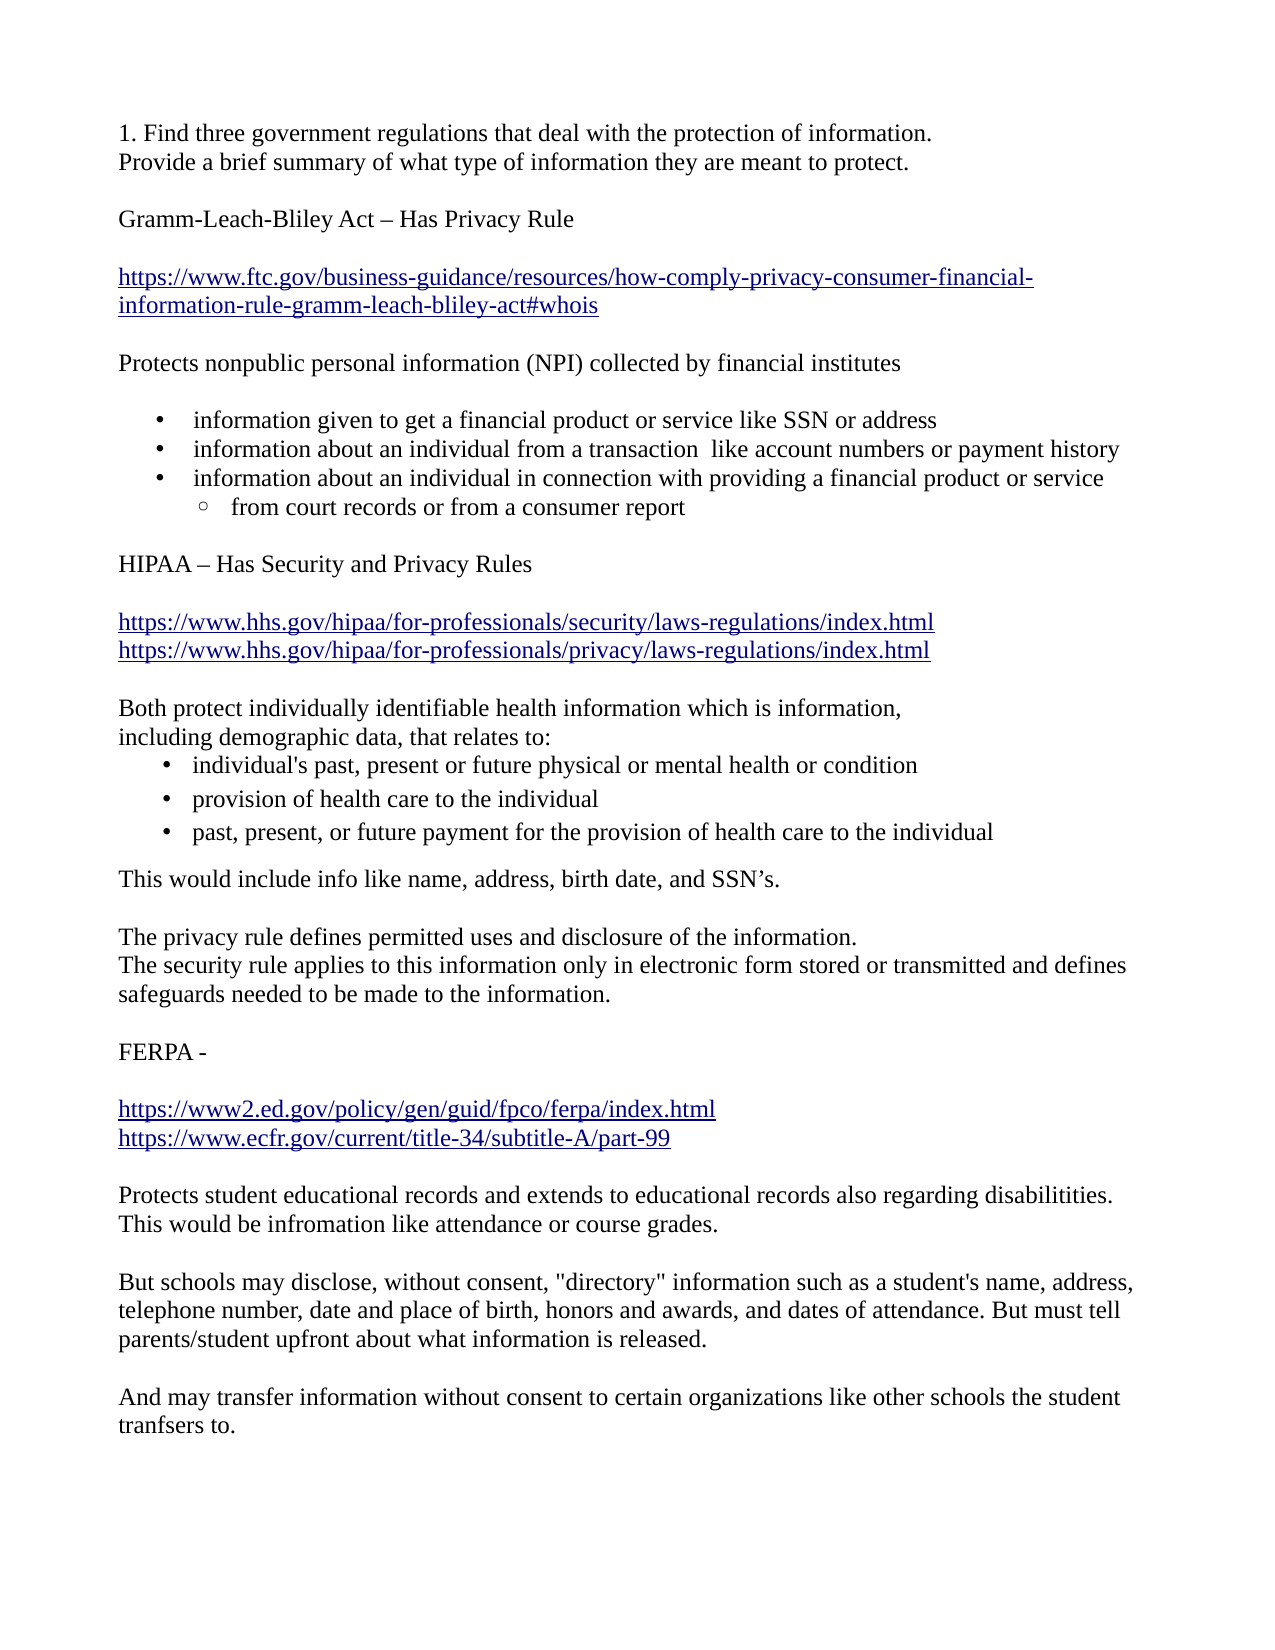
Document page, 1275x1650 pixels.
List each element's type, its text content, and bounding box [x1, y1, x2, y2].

text Gramm-Leach-Bliley Act – Has Privacy Rule [118, 204, 1157, 233]
text Provide a brief summary of what type of information they are meant to protect. [118, 147, 1157, 176]
text https://www.ftc.gov/business-guidance/resources/how-comply-privacy-consumer-financial-information-rule-gramm-leach-bliley-act#whois [118, 262, 1157, 319]
text https://www.hhs.gov/hipaa/for-professionals/security/laws-regulations/index.html [118, 607, 1157, 636]
text https://www.hhs.gov/hipaa/for-professionals/privacy/laws-regulations/index.html [118, 636, 1157, 664]
list provision of health care to the individual [162, 784, 1157, 812]
text This would be infromation like attendance or course grades. [118, 1209, 1157, 1238]
text Protects nonpublic personal information (NPI) collected by financial institutes [118, 348, 1157, 377]
list from court records or from a consumer report [193, 492, 1157, 521]
text Both protect individually identifiable health information which is information, [118, 693, 1157, 722]
text https://www.ecfr.gov/current/title-34/subtitle-A/part-99 [118, 1123, 1157, 1152]
text FERPA - [118, 1037, 1157, 1066]
text https://www2.ed.gov/policy/gen/guid/fpco/ferpa/index.html [118, 1094, 1157, 1123]
text This would include info like name, address, birth date, and SSN’s. [118, 864, 1157, 893]
list information about an individual in connection with providing a financial product or service [156, 463, 1157, 492]
text HIPAA – Has Security and Privacy Rules [118, 549, 1157, 578]
text 1. Find three government regulations that deal with the protection of information. [118, 118, 1157, 147]
text But schools may disclose, without consent, "directory" information such as a student's name, address, telephone number, date and place of birth, honors and awards, and dates of attendance. But must tell parents/student upfront about what information is released. [118, 1267, 1157, 1353]
text Protects student educational records and extends to educational records also regarding disabilitities. [118, 1181, 1157, 1209]
text And may transfer information without consent to certain organizations like other schools the student tranfsers to. [118, 1382, 1157, 1439]
list individual's past, present or future physical or mental health or condition [162, 751, 1157, 779]
text The security rule applies to this information only in electronic form stored or transmitted and defines safeguards needed to be made to the information. [118, 951, 1157, 1008]
text including demographic data, that relates to: [118, 722, 1157, 751]
text The privacy rule defines permitted uses and disclosure of the information. [118, 922, 1157, 951]
list past, present, or future payment for the provision of health care to the individual [162, 817, 1157, 845]
list information about an individual from a transaction like account numbers or payment history [156, 434, 1157, 463]
list information given to get a financial product or service like SSN or address [156, 406, 1157, 434]
